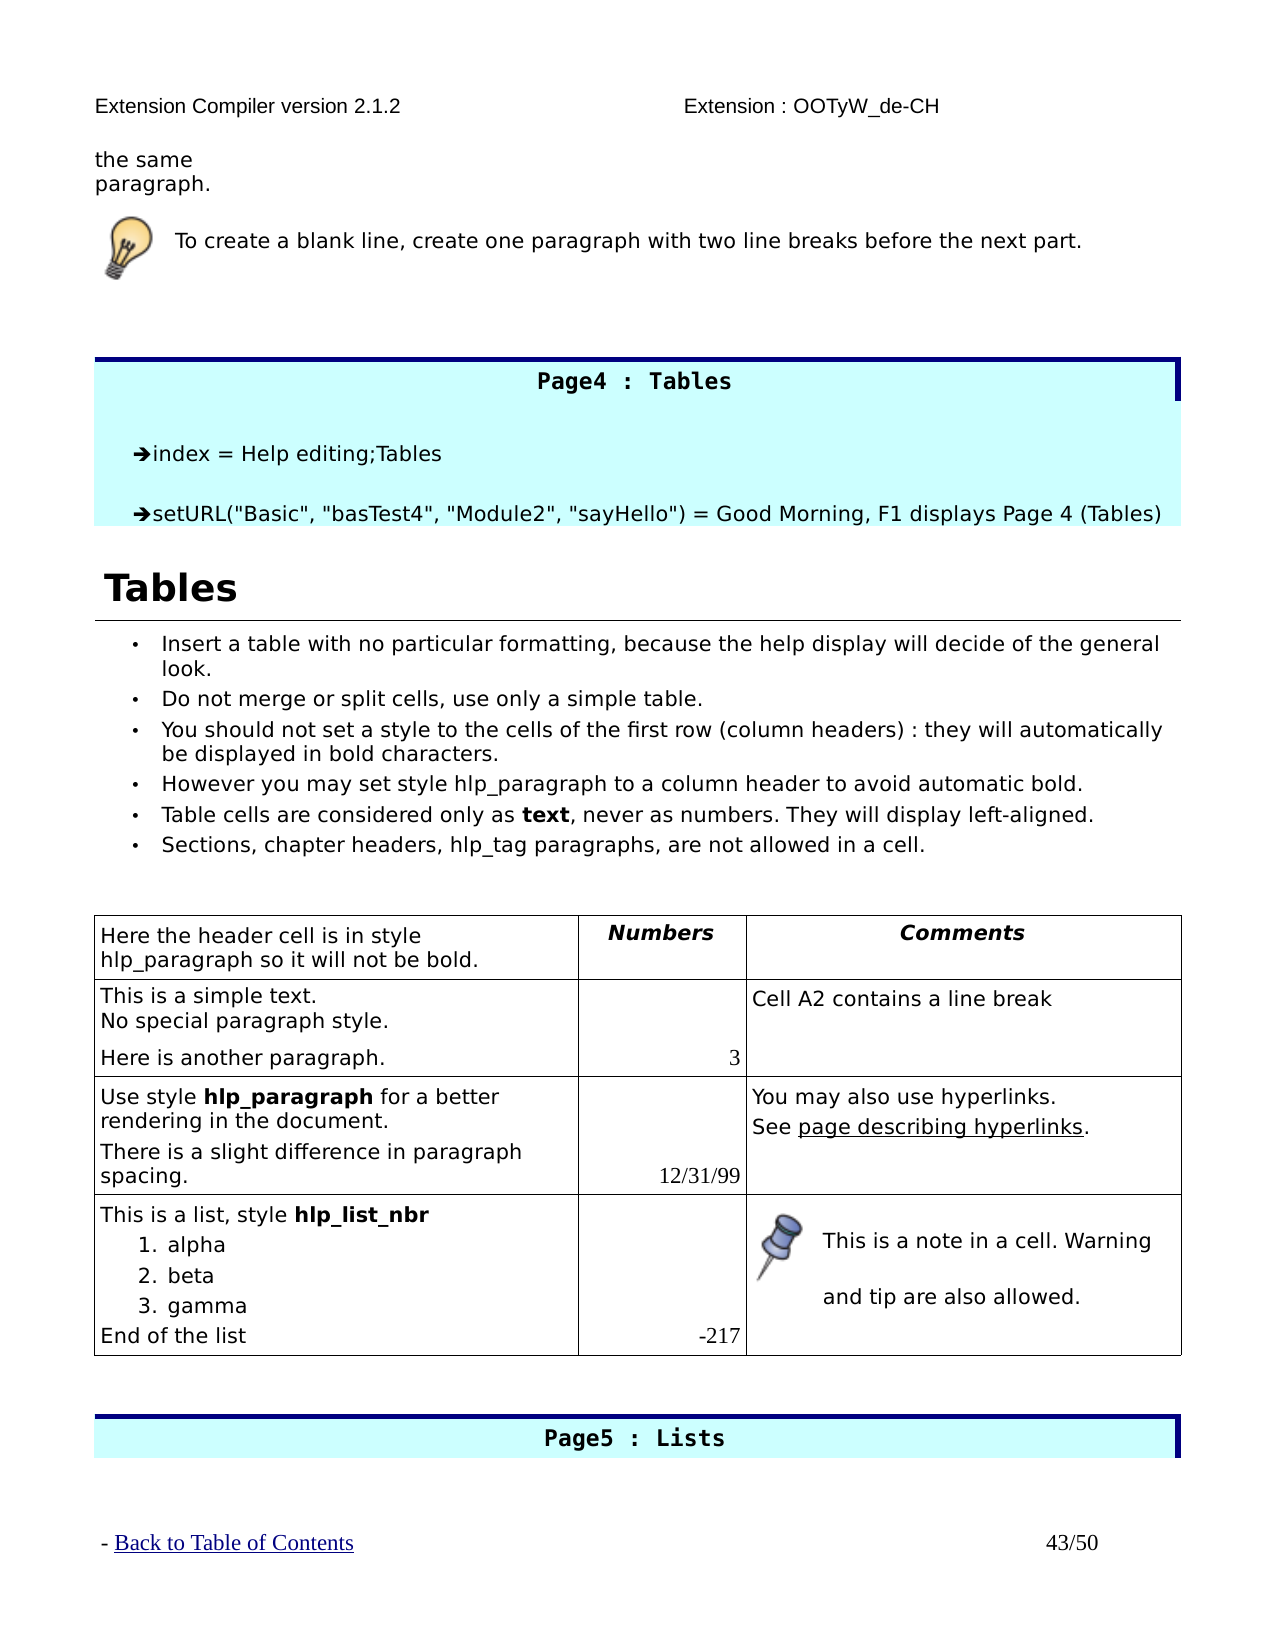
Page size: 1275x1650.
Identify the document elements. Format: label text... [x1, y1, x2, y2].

list index = Help editing;Tables [94, 442, 1181, 466]
list To create a blank line, create one paragraph with two line breaks before the next part. [94, 211, 1181, 286]
table_cell 3 [579, 980, 746, 1076]
table_cell This is a list, style hlp_list_nbr alpha beta gamma End of the list [95, 1195, 578, 1354]
text Page4 : Tables [94, 358, 1175, 401]
list Do not merge or split cells, use only a simple table. [132, 687, 1181, 712]
table_header Here the header cell is in style hlp_paragraph so it will not be bold. [95, 916, 578, 978]
picture [95, 212, 163, 285]
text the same paragraph. [94, 147, 1181, 196]
picture [752, 1212, 808, 1284]
text Page5 : Lists [94, 1415, 1175, 1458]
table_cell This is a simple text. No special paragraph style. Here is another paragraph. [95, 980, 578, 1076]
table_cell Use style hlp_paragraph for a better rendering in the document. There is a slight difference in paragraph spacing. [95, 1077, 578, 1194]
table_header Numbers [579, 916, 746, 978]
list Insert a table with no particular formatting, because the help display will decide of the general look. [132, 632, 1181, 681]
list However you may set style hlp_paragraph to a column header to avoid automatic bold. [132, 772, 1181, 797]
table_cell You may also use hyperlinks. See page describing hyperlinks. [747, 1077, 1181, 1194]
table_cell -217 [579, 1195, 746, 1354]
table_cell 31.12.99 [579, 1077, 746, 1194]
list Sections, chapter headers, hlp_tag paragraphs, are not allowed in a cell. [132, 833, 1181, 857]
list You should not set a style to the cells of the first row (column headers) : they will automatically be displayed in bold characters. [132, 717, 1181, 766]
text Tables [94, 557, 1181, 620]
list setURL("Basic", "basTest4", "Module2", "sayHello") = Good Morning, F1 displays Page 4 (Tables) [94, 502, 1181, 526]
list Table cells are considered only as text, never as numbers. They will display left-aligned. [132, 803, 1181, 827]
table_cell This is a note in a cell. Warning and tip are also allowed. [747, 1195, 1181, 1354]
table_header Comments [747, 916, 1181, 978]
table_cell Cell A2 contains a line break [747, 980, 1181, 1076]
